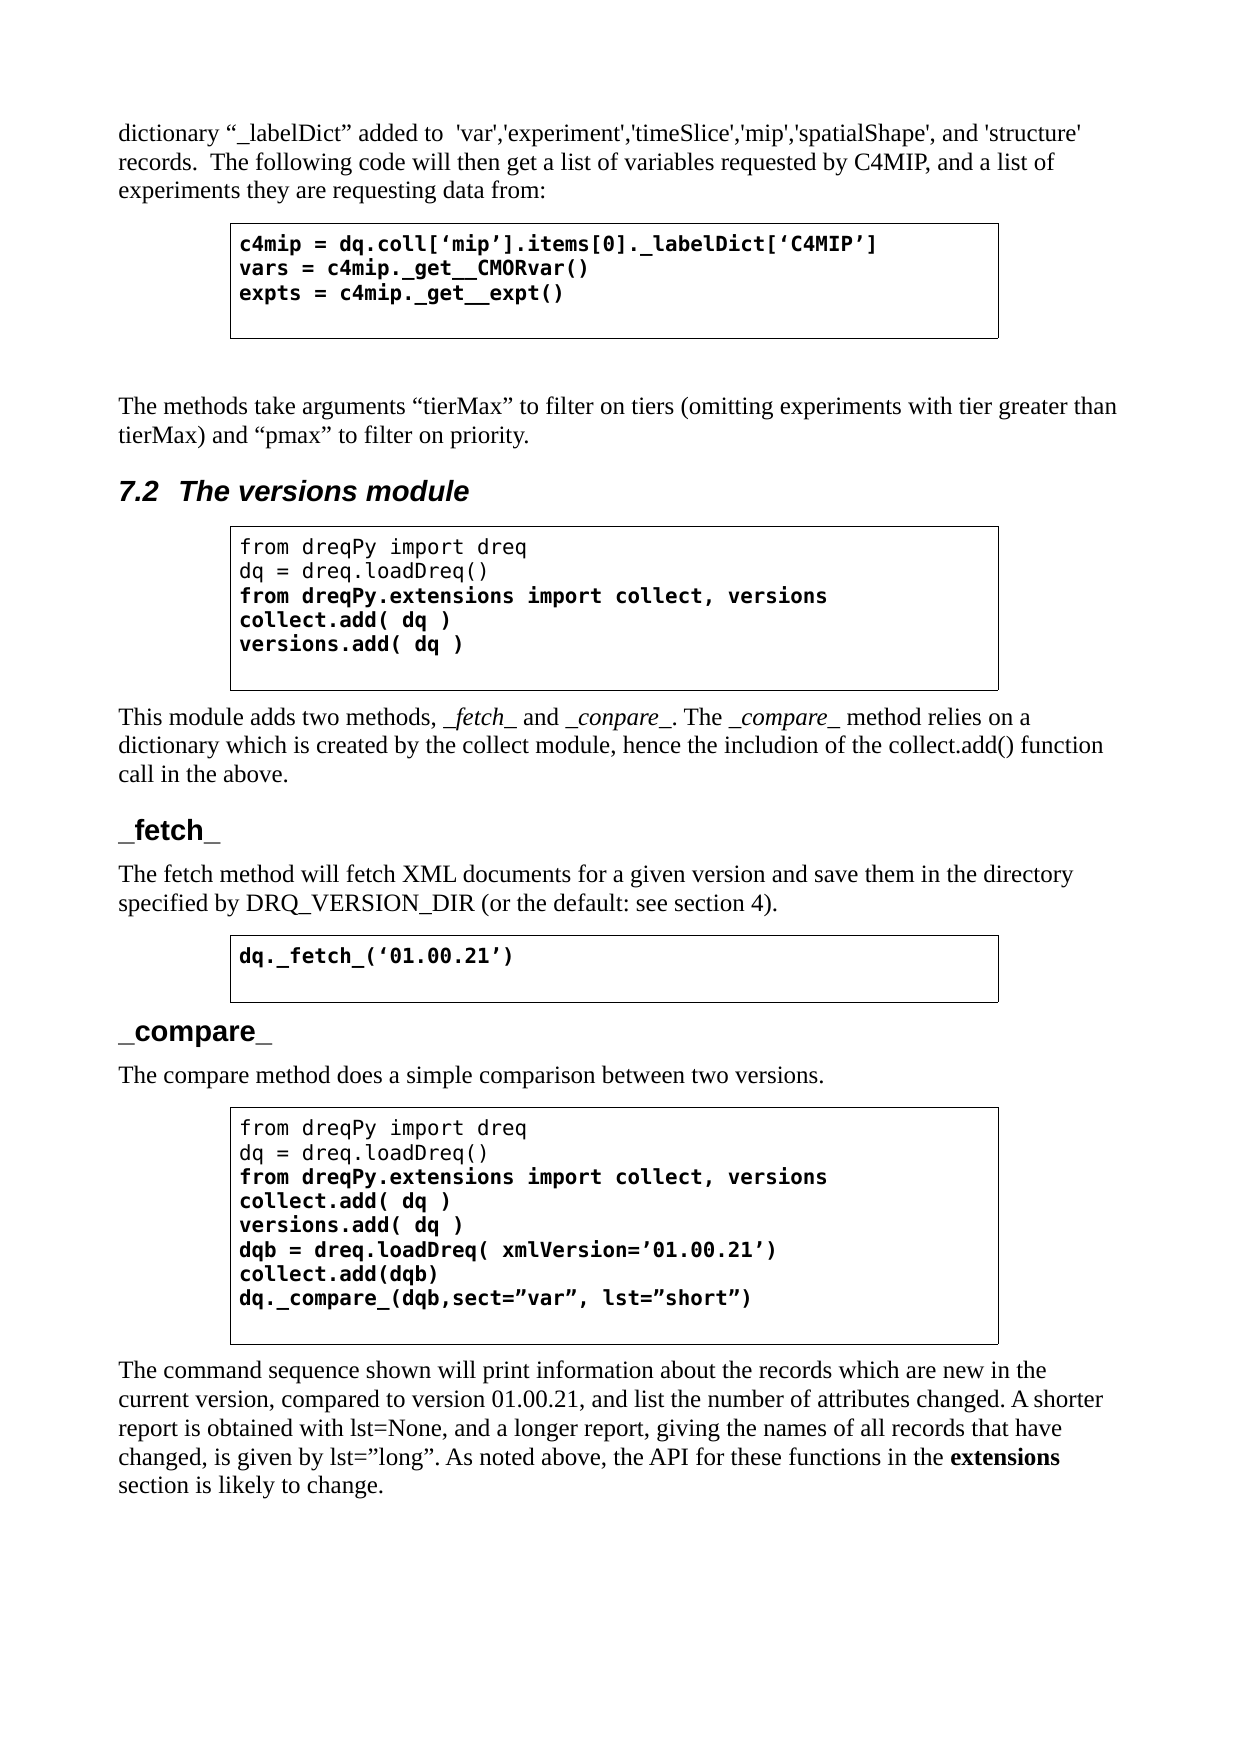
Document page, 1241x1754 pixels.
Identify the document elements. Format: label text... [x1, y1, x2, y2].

subtitle [231, 527, 998, 690]
subtitle _compare_ [118, 936, 1122, 1047]
text expts = c4mip._get__expt() [239, 281, 989, 305]
text vars = c4mip._get__CMORvar() [239, 256, 989, 281]
text dq._compare_(dqb,sect=”var”, lst=”short”) [239, 1286, 989, 1310]
text collect.add(dqb) [239, 1262, 989, 1286]
text dq = dreq.loadDreq() [239, 559, 989, 584]
subtitle _fetch_ [118, 813, 1122, 846]
text dictionary “_labelDict” added to 'var','experiment','timeSlice','mip','spatialShape', and 'structure' records. The following code will then get a list of variables requested by C4MIP, and a list of experiments they are requesting data from: [118, 118, 1122, 204]
text The fetch method will fetch XML documents for a given version and save them in the directory specified by DRQ_VERSION_DIR (or the default: see section 4). [118, 859, 1122, 916]
subtitle The versions module [118, 474, 1122, 507]
text from dreqPy import dreq [239, 535, 989, 559]
text This module adds two methods, _fetch_ and _conpare_. The _compare_ method relies on a dictionary which is created by the collect module, hence the includion of the collect.add() function call in the above. [118, 520, 1122, 788]
text versions.add( dq ) [239, 1213, 989, 1238]
text from dreqPy.extensions import collect, versions [239, 1165, 989, 1189]
text The command sequence shown will print information about the records which are new in the current version, compared to version 01.00.21, and list the number of attributes changed. A shorter report is obtained with lst=None, and a longer report, giving the names of all records that have changed, is given by lst=”long”. As noted above, the API for these functions in the extensions section is likely to change. [118, 1101, 1122, 1499]
text collect.add( dq ) [239, 608, 989, 632]
text dq = dreq.loadDreq() [239, 1141, 989, 1165]
text versions.add( dq ) [239, 632, 989, 657]
text collect.add( dq ) [239, 1189, 989, 1213]
text from dreqPy import dreq [239, 1116, 989, 1141]
text The methods take arguments “tierMax” to filter on tiers (omitting experiments with tier greater than tierMax) and “pmax” to filter on priority. [118, 391, 1122, 449]
text The compare method does a simple comparison between two versions. [118, 1060, 1122, 1088]
text dq._fetch_(‘01.00.21’) [239, 944, 989, 968]
text dqb = dreq.loadDreq( xmlVersion=’01.00.21’) [239, 1238, 989, 1262]
text from dreqPy.extensions import collect, versions [239, 584, 989, 608]
text c4mip = dq.coll[‘mip’].items[0]._labelDict[‘C4MIP’] [239, 232, 989, 256]
